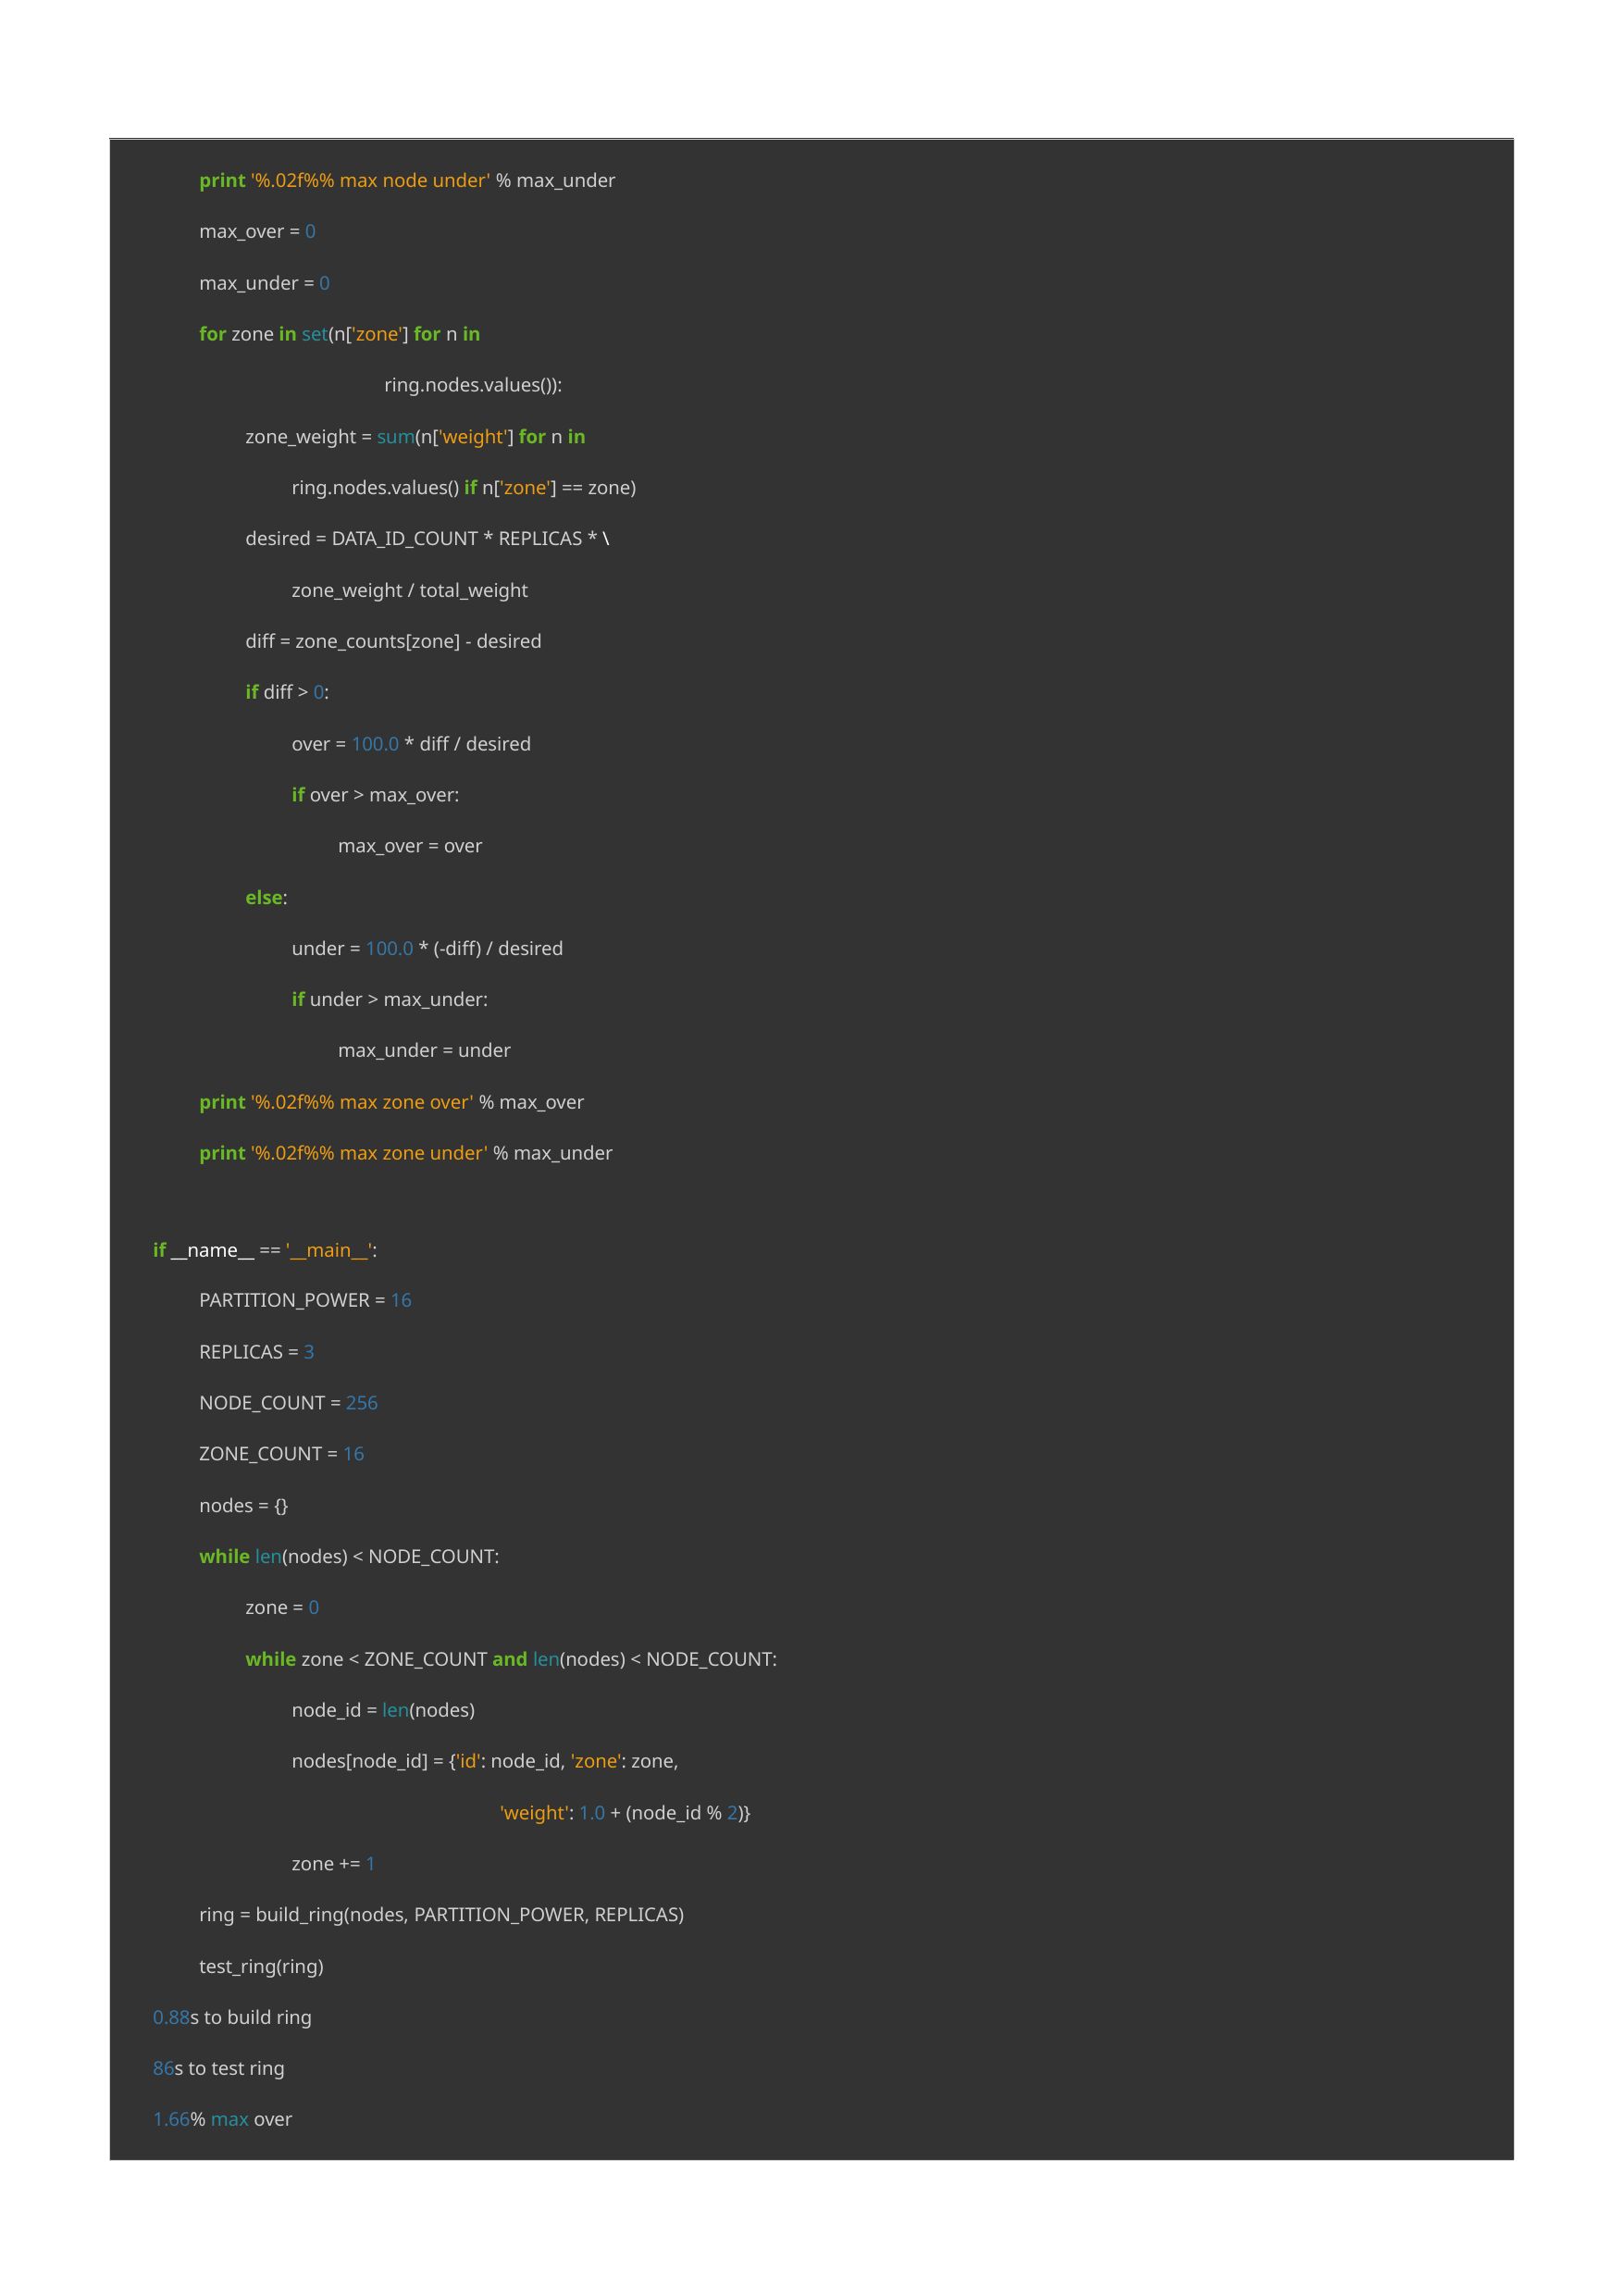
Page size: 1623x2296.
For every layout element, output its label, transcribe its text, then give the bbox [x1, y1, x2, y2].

text ring = build_ring(nodes, PARTITION_POWER, REPLICAS) [110, 1872, 1514, 1924]
text zone_weight = sum(n['weight'] for n in [110, 394, 1514, 445]
text if under > max_under: [110, 957, 1514, 1009]
text 0.88s to build ring [110, 1975, 1514, 2026]
text zone_weight / total_weight [110, 548, 1514, 599]
text test_ring(ring) [110, 1924, 1514, 1975]
text over = 100.0 * diff / desired [110, 701, 1514, 752]
text under = 100.0 * (-diff) / desired [110, 906, 1514, 957]
text max_over = over [110, 803, 1514, 855]
text while len(nodes) < NODE_COUNT: [110, 1514, 1514, 1566]
text NODE_COUNT = 256 [110, 1360, 1514, 1412]
text max_over = 0 [110, 190, 1514, 241]
text ring.nodes.values()): [110, 343, 1514, 394]
text zone = 0 [110, 1566, 1514, 1617]
text desired = DATA_ID_COUNT * REPLICAS * \ [110, 497, 1514, 548]
text diff = zone_counts[zone] - desired [110, 599, 1514, 651]
text if __name__ == '__main__': [110, 1208, 1514, 1259]
text ZONE_COUNT = 16 [110, 1412, 1514, 1463]
text print '%.02f%% max zone under' % max_under [110, 1111, 1514, 1162]
text if over > max_over: [110, 752, 1514, 803]
text PARTITION_POWER = 16 [110, 1259, 1514, 1309]
text nodes[node_id] = {'id': node_id, 'zone': zone, [110, 1719, 1514, 1770]
text while zone < ZONE_COUNT and len(nodes) < NODE_COUNT: [110, 1617, 1514, 1668]
text if diff > 0: [110, 651, 1514, 701]
text max_under = 0 [110, 241, 1514, 292]
text 86s to test ring [110, 2026, 1514, 2077]
text max_under = under [110, 1009, 1514, 1060]
text REPLICAS = 3 [110, 1309, 1514, 1360]
text node_id = len(nodes) [110, 1668, 1514, 1719]
text for zone in set(n['zone'] for n in [110, 292, 1514, 343]
text print '%.02f%% max node under' % max_under [110, 140, 1514, 190]
text 'weight': 1.0 + (node_id % 2)} [110, 1770, 1514, 1821]
text print '%.02f%% max zone over' % max_over [110, 1060, 1514, 1111]
text else: [110, 855, 1514, 906]
text 1.66% max over [110, 2077, 1514, 2160]
text ring.nodes.values() if n['zone'] == zone) [110, 445, 1514, 497]
text zone += 1 [110, 1821, 1514, 1872]
text nodes = {} [110, 1463, 1514, 1514]
